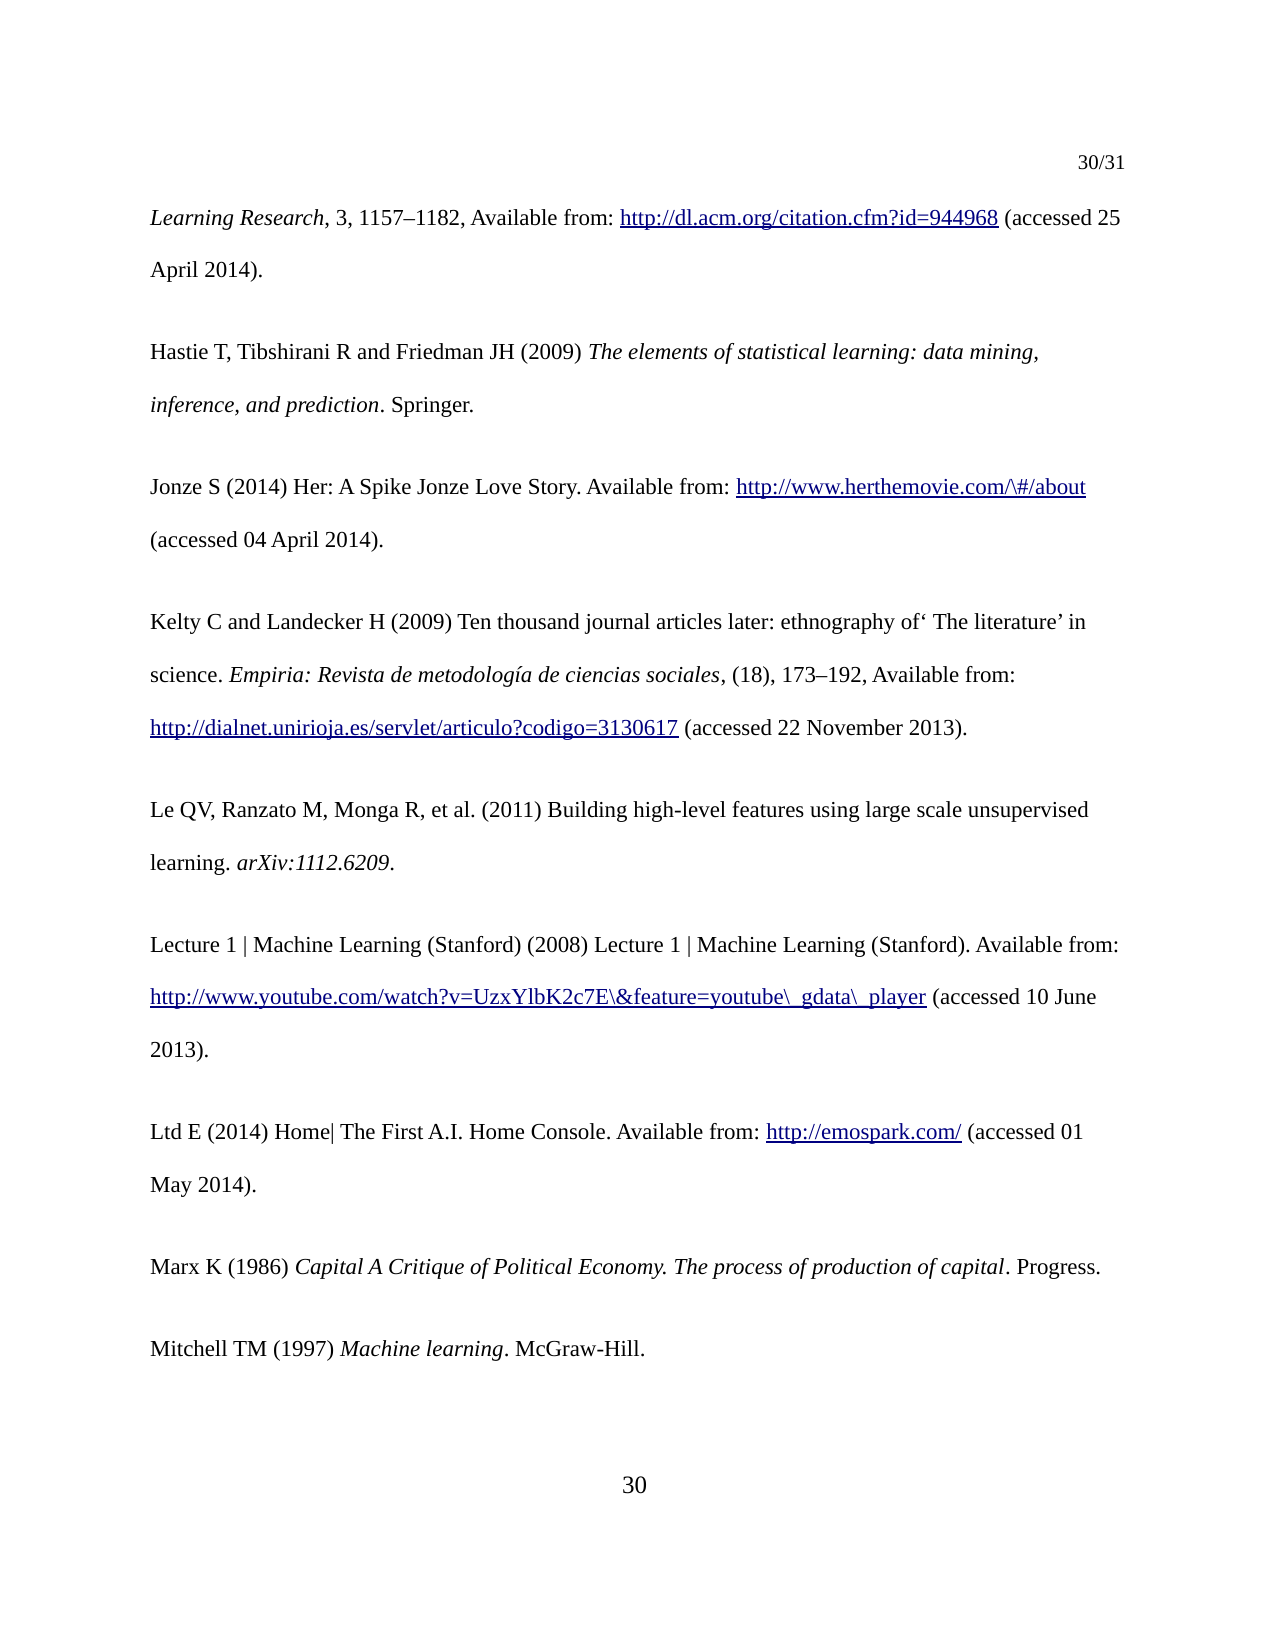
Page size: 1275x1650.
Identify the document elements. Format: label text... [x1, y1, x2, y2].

text Kelty C and Landecker H (2009) Ten thousand journal articles later: ethnography of‘ The literature’ in science. Empiria: Revista de metodología de ciencias sociales, (18), 173–192, Available from: http://dialnet.unirioja.es/servlet/articulo?codigo=3130617 (accessed 22 November 2013). [150, 608, 1125, 740]
text Hastie T, Tibshirani R and Friedman JH (2009) The elements of statistical learning: data mining, inference, and prediction. Springer. [150, 338, 1125, 417]
text Jonze S (2014) Her: A Spike Jonze Love Story. Available from: http://www.herthemovie.com/\#/about (accessed 04 April 2014). [150, 473, 1125, 552]
text Ltd E (2014) Home| The First A.I. Home Console. Available from: http://emospark.com/ (accessed 01 May 2014). [150, 1118, 1125, 1197]
text Learning Research, 3, 1157–1182, Available from: http://dl.acm.org/citation.cfm?id=944968 (accessed 25 April 2014). [150, 203, 1125, 283]
text Mitchell TM (1997) Machine learning. McGraw-Hill. [150, 1335, 1125, 1362]
text Lecture 1 | Machine Learning (Stanford) (2008) Lecture 1 | Machine Learning (Stanford). Available from: http://www.youtube.com/watch?v=UzxYlbK2c7E\&feature=youtube\_gdata\_player (accessed 10 June 2013). [150, 931, 1125, 1062]
text Marx K (1986) Capital A Critique of Political Economy. The process of production of capital. Progress. [150, 1253, 1125, 1279]
text Le QV, Ranzato M, Monga R, et al. (2011) Building high-level features using large scale unsupervised learning. arXiv:1112.6209. [150, 796, 1125, 875]
